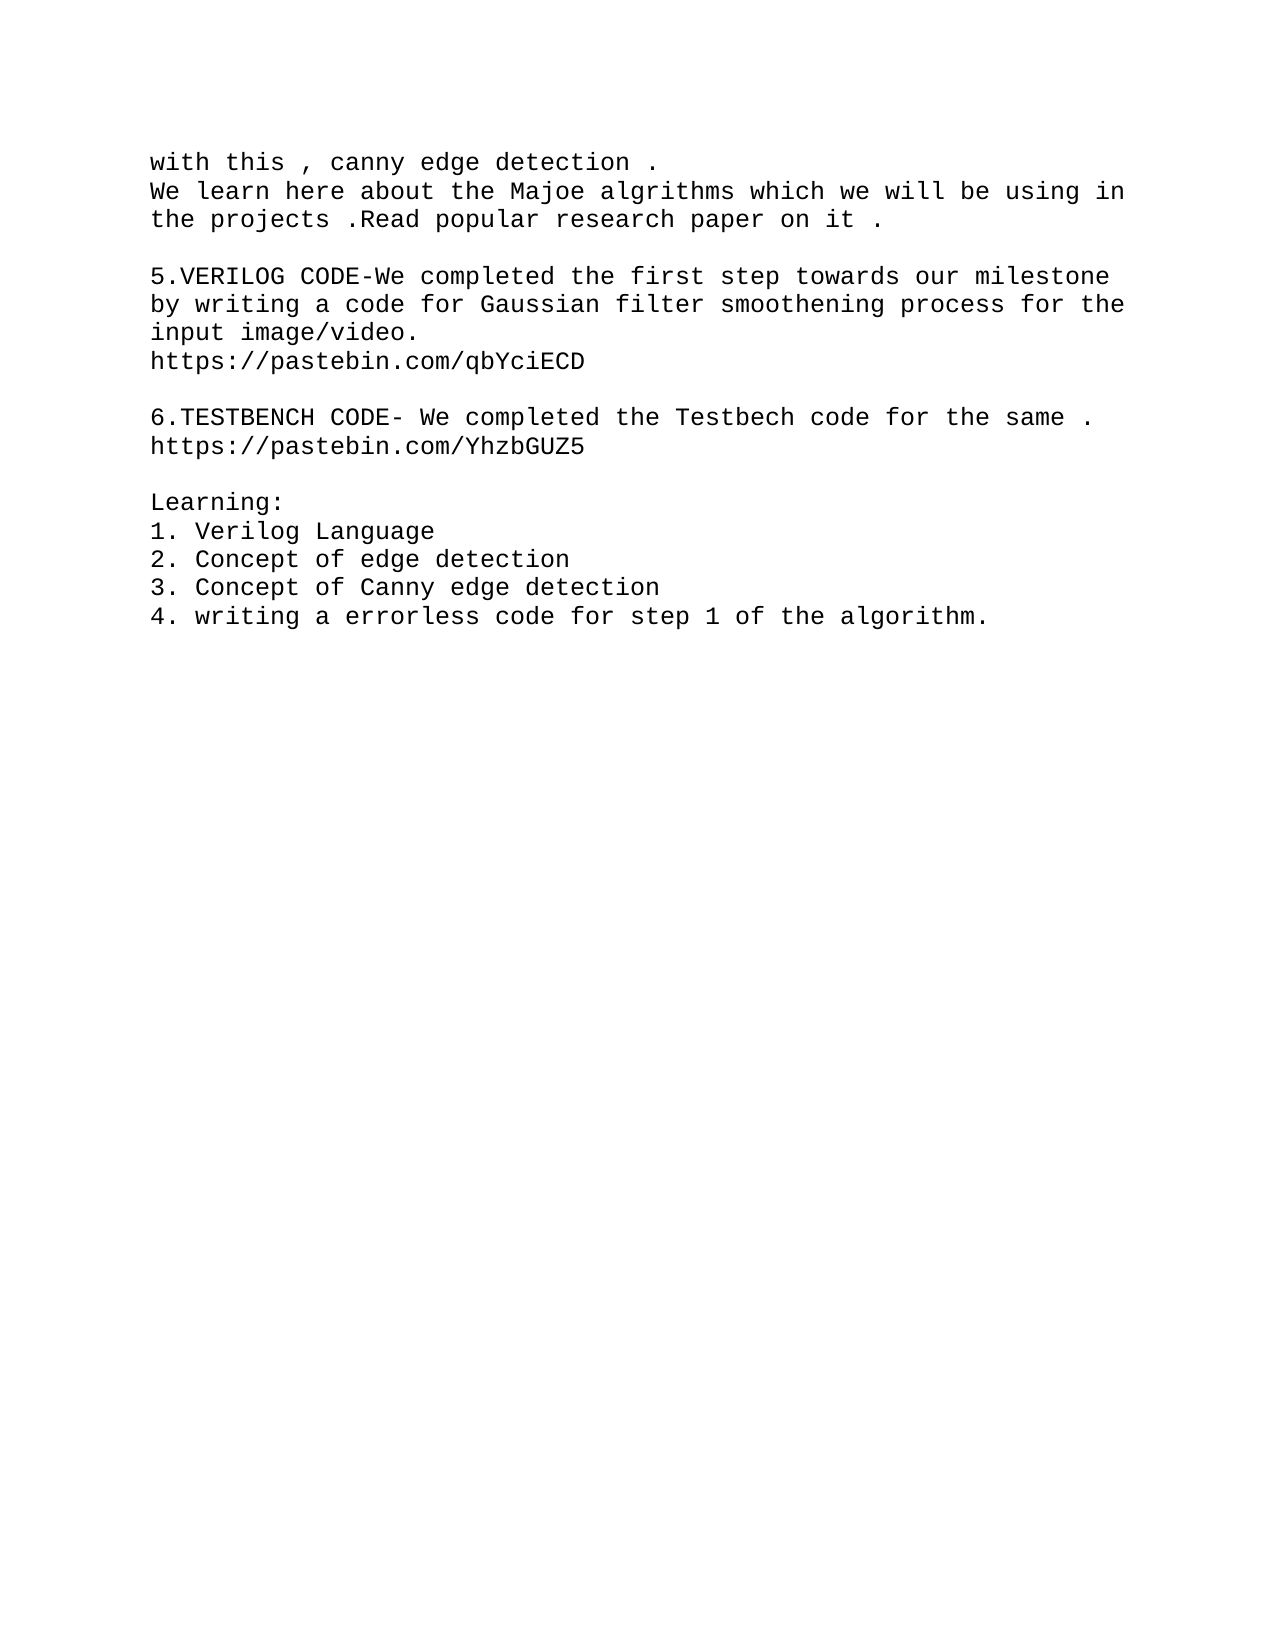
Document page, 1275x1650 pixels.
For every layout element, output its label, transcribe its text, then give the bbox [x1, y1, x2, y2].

text 6.TESTBENCH CODE- We completed the Testbech code for the same . [150, 405, 1125, 433]
text 1. Verilog Language [150, 518, 1125, 547]
text https://pastebin.com/qbYciECD [150, 348, 1125, 377]
text 2. Concept of edge detection [150, 547, 1125, 575]
text Learning: [150, 490, 1125, 518]
text 4. writing a errorless code for step 1 of the algorithm. [150, 603, 1125, 632]
text 5.VERILOG CODE-We completed the first step towards our milestone by writing a code for Gaussian filter smoothening process for the input image/video. [150, 263, 1125, 348]
text with this , canny edge detection . [150, 150, 1125, 178]
text 3. Concept of Canny edge detection [150, 575, 1125, 603]
text We learn here about the Majoe algrithms which we will be using in the projects .Read popular research paper on it . [150, 178, 1125, 235]
text https://pastebin.com/YhzbGUZ5 [150, 433, 1125, 462]
